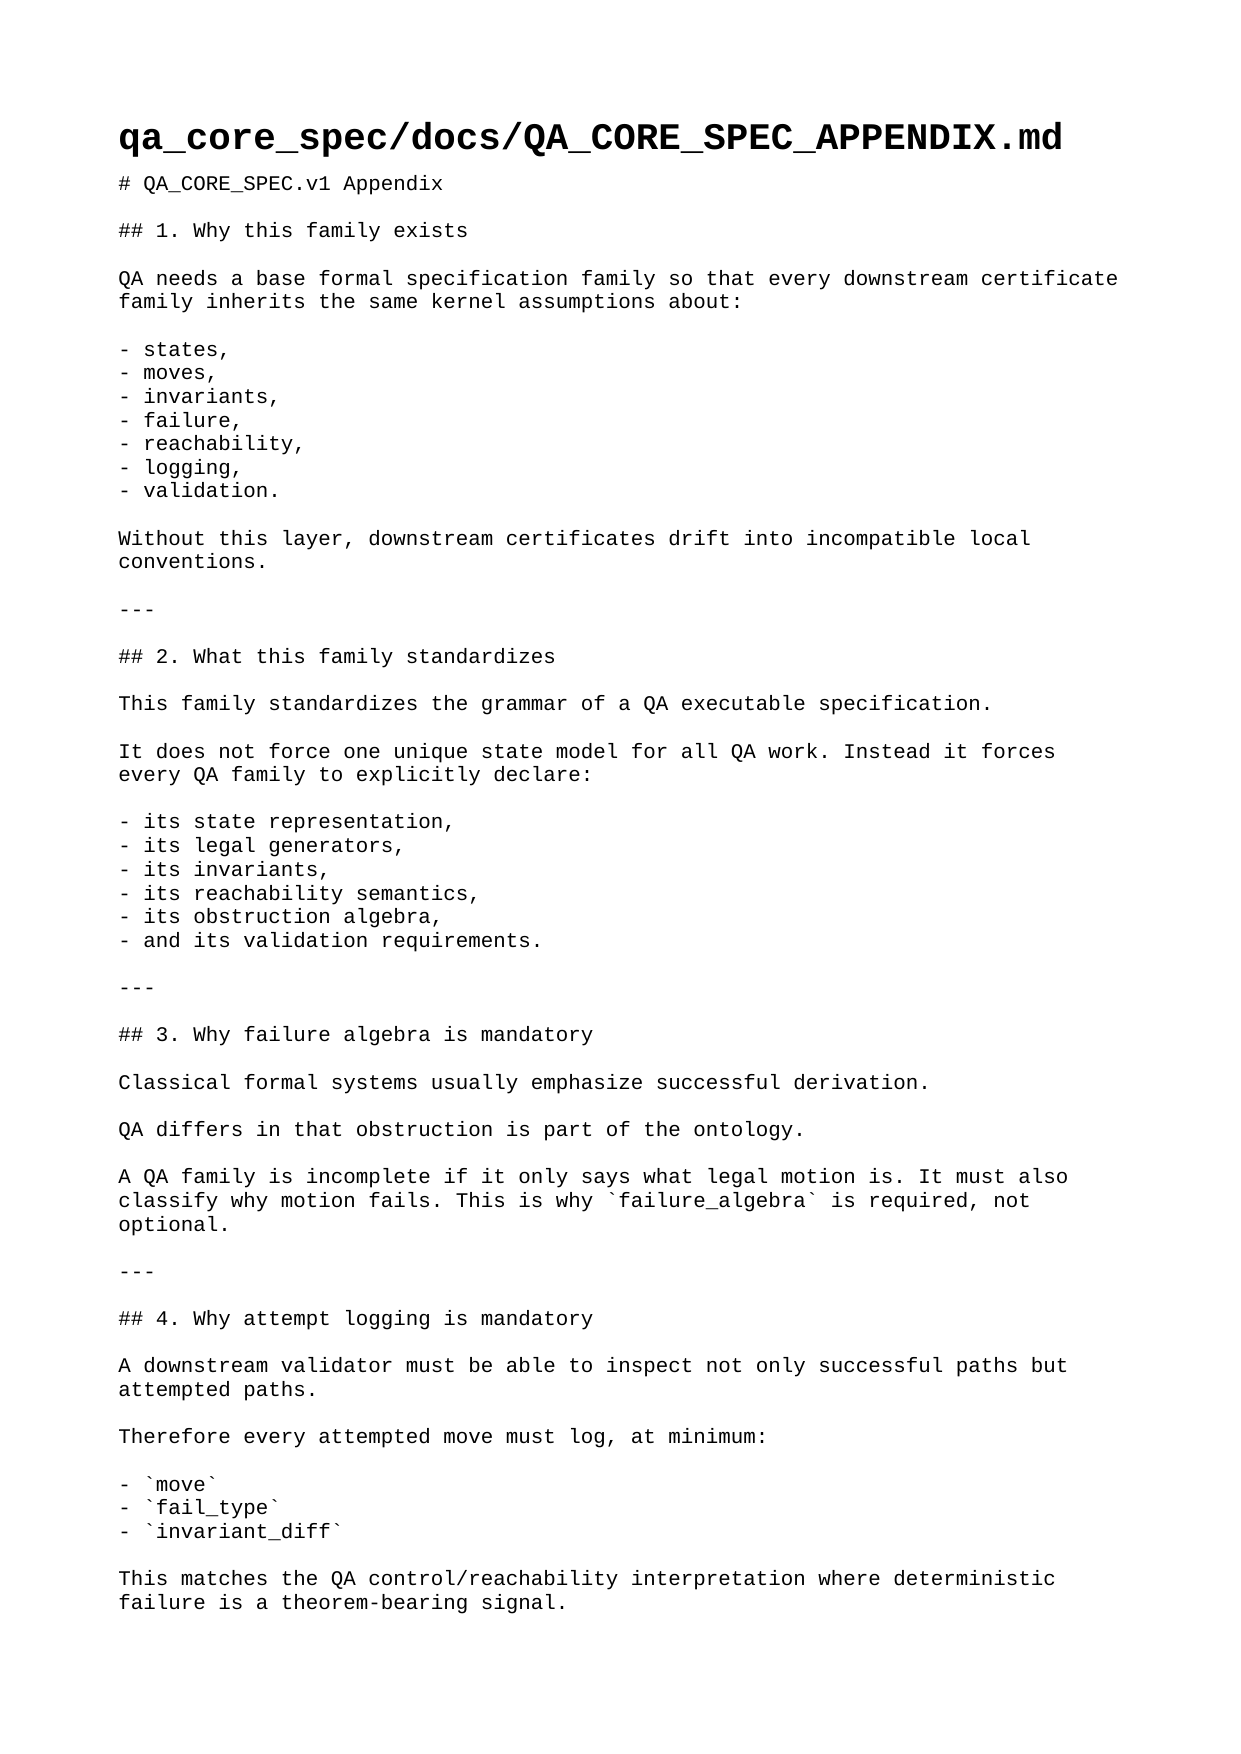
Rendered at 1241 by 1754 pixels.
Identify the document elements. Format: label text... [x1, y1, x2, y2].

text - reachability, [118, 433, 1122, 457]
text --- [118, 977, 1122, 1001]
text - failure, [118, 409, 1122, 433]
text - its legal generators, [118, 835, 1122, 859]
text ## 1. Why this family exists [118, 220, 1122, 244]
text - its invariants, [118, 859, 1122, 882]
text - validation. [118, 481, 1122, 504]
text - its obstruction algebra, [118, 906, 1122, 930]
text Without this layer, downstream certificates drift into incompatible local conventions. [118, 528, 1122, 575]
text ## 2. What this family standardizes [118, 646, 1122, 670]
text - `move` [118, 1474, 1122, 1497]
text ## 3. Why failure algebra is mandatory [118, 1024, 1122, 1048]
text It does not force one unique state model for all QA work. Instead it forces every QA family to explicitly declare: [118, 741, 1122, 788]
text Therefore every attempted move must log, at minimum: [118, 1426, 1122, 1450]
text QA needs a base formal specification family so that every downstream certificate family inherits the same kernel assumptions about: [118, 268, 1122, 315]
text ## 4. Why attempt logging is mandatory [118, 1308, 1122, 1332]
text --- [118, 599, 1122, 622]
text - and its validation requirements. [118, 930, 1122, 953]
text - moves, [118, 362, 1122, 386]
text # QA_CORE_SPEC.v1 Appendix [118, 173, 1122, 197]
subtitle qa_core_spec/docs/QA_CORE_SPEC_APPENDIX.md [118, 118, 1122, 161]
text --- [118, 1261, 1122, 1284]
text QA differs in that obstruction is part of the ontology. [118, 1119, 1122, 1143]
text A downstream validator must be able to inspect not only successful paths but attempted paths. [118, 1355, 1122, 1403]
text - `fail_type` [118, 1497, 1122, 1521]
text This family standardizes the grammar of a QA executable specification. [118, 693, 1122, 717]
text - `invariant_diff` [118, 1521, 1122, 1544]
text - invariants, [118, 386, 1122, 409]
text - its reachability semantics, [118, 882, 1122, 906]
text - its state representation, [118, 812, 1122, 835]
text A QA family is incomplete if it only says what legal motion is. It must also classify why motion fails. This is why `failure_algebra` is required, not optional. [118, 1166, 1122, 1237]
text This matches the QA control/reachability interpretation where deterministic failure is a theorem-bearing signal. [118, 1568, 1122, 1616]
text - states, [118, 339, 1122, 362]
text - logging, [118, 457, 1122, 481]
text Classical formal systems usually emphasize successful derivation. [118, 1072, 1122, 1095]
